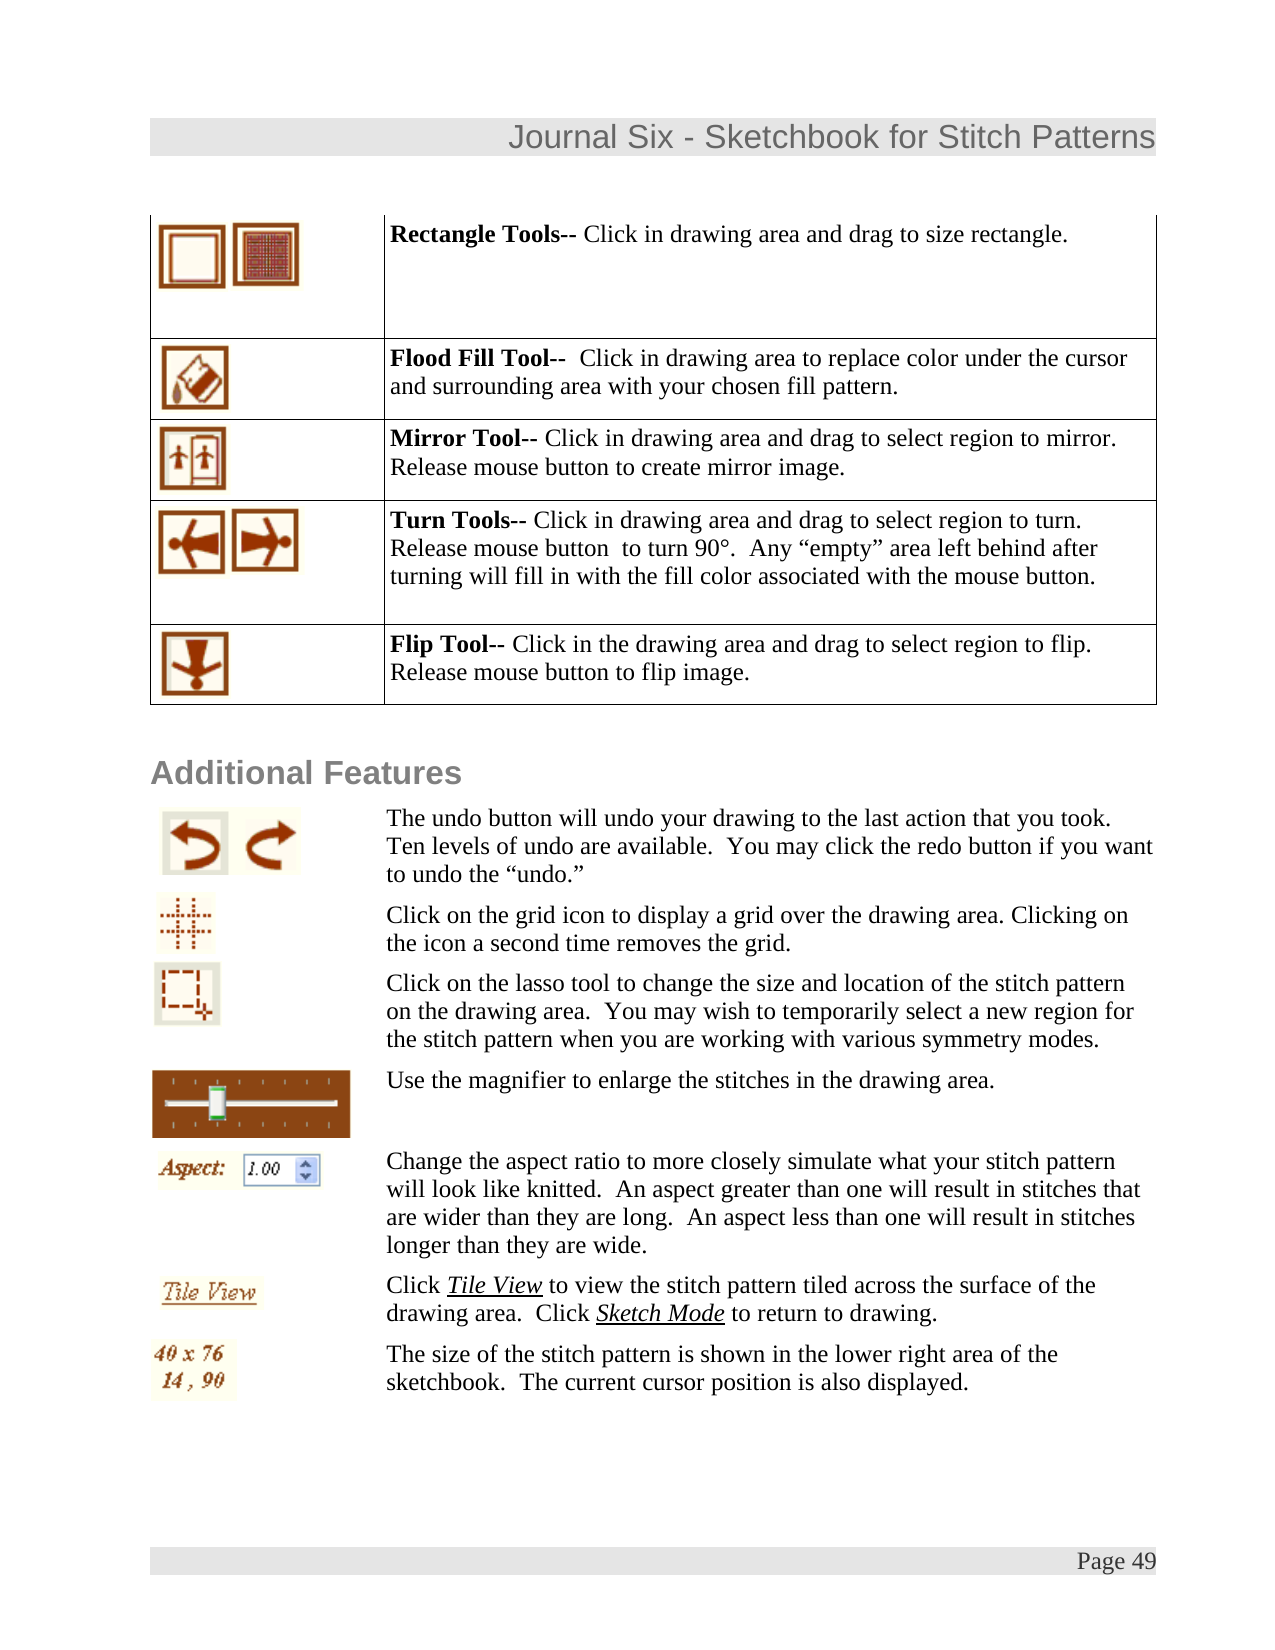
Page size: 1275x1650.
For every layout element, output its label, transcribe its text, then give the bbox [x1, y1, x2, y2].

picture [151, 1339, 237, 1401]
table_cell Rectangle Tools-- Click in drawing area and drag to size rectangle. [385, 215, 1156, 338]
text Click on the lasso tool to change the size and location of the stitch pattern on the drawing area. You may wish to temporarily select a new region for the stitch pattern when you are working with various symmetry modes. [386, 969, 1156, 1053]
table_cell Flood Fill Tool-- Click in drawing area to replace color under the cursor and surrounding area with your chosen fill pattern. [385, 339, 1156, 419]
table_cell [151, 420, 384, 500]
picture [157, 1151, 324, 1190]
picture [157, 424, 231, 495]
table_cell [151, 625, 384, 704]
table_cell [151, 501, 384, 624]
subtitle Additional Features [150, 754, 1156, 792]
picture [156, 892, 216, 954]
picture [156, 222, 229, 292]
table_cell Mirror Tool-- Click in drawing area and drag to select region to mirror. Release mouse button to create mirror image. [385, 420, 1156, 500]
table_cell Flip Tool-- Click in the drawing area and drag to select region to flip. Release mouse button to flip image. [385, 625, 1156, 704]
text The size of the stitch pattern is shown in the lower right area of the sketchbook. The current cursor position is also displayed. [386, 1340, 1156, 1396]
picture [159, 1276, 265, 1310]
picture [151, 1069, 352, 1138]
table_cell Turn Tools-- Click in drawing area and drag to select region to turn. Release mouse button to turn 90°. Any “empty” area left behind after turning will fill in with the fill color associated with the mouse button. [385, 501, 1156, 624]
text Click Tile View to view the stitch pattern tiled across the surface of the drawing area. Click Sketch Mode to return to drawing. [386, 1271, 1156, 1327]
picture [153, 961, 222, 1027]
text Use the magnifier to enlarge the stitches in the drawing area. [386, 1066, 1156, 1094]
picture [159, 344, 232, 413]
table_cell [151, 215, 384, 338]
picture [158, 807, 301, 875]
picture [154, 506, 305, 579]
picture [230, 220, 304, 291]
table_cell [151, 339, 384, 419]
text Change the aspect ratio to more closely simulate what your stitch pattern will look like knitted. An aspect greater than one will result in stitches that are wider than they are long. An aspect less than one will result in stitches longer than they are wide. [386, 1147, 1156, 1259]
text The undo button will undo your drawing to the last action that you took. Ten levels of undo are available. You may click the redo button if you want to undo the “undo.” [386, 804, 1156, 888]
text Click on the grid icon to display a grid over the drawing area. Clicking on the icon a second time removes the grid. [386, 901, 1156, 957]
picture [159, 630, 232, 699]
